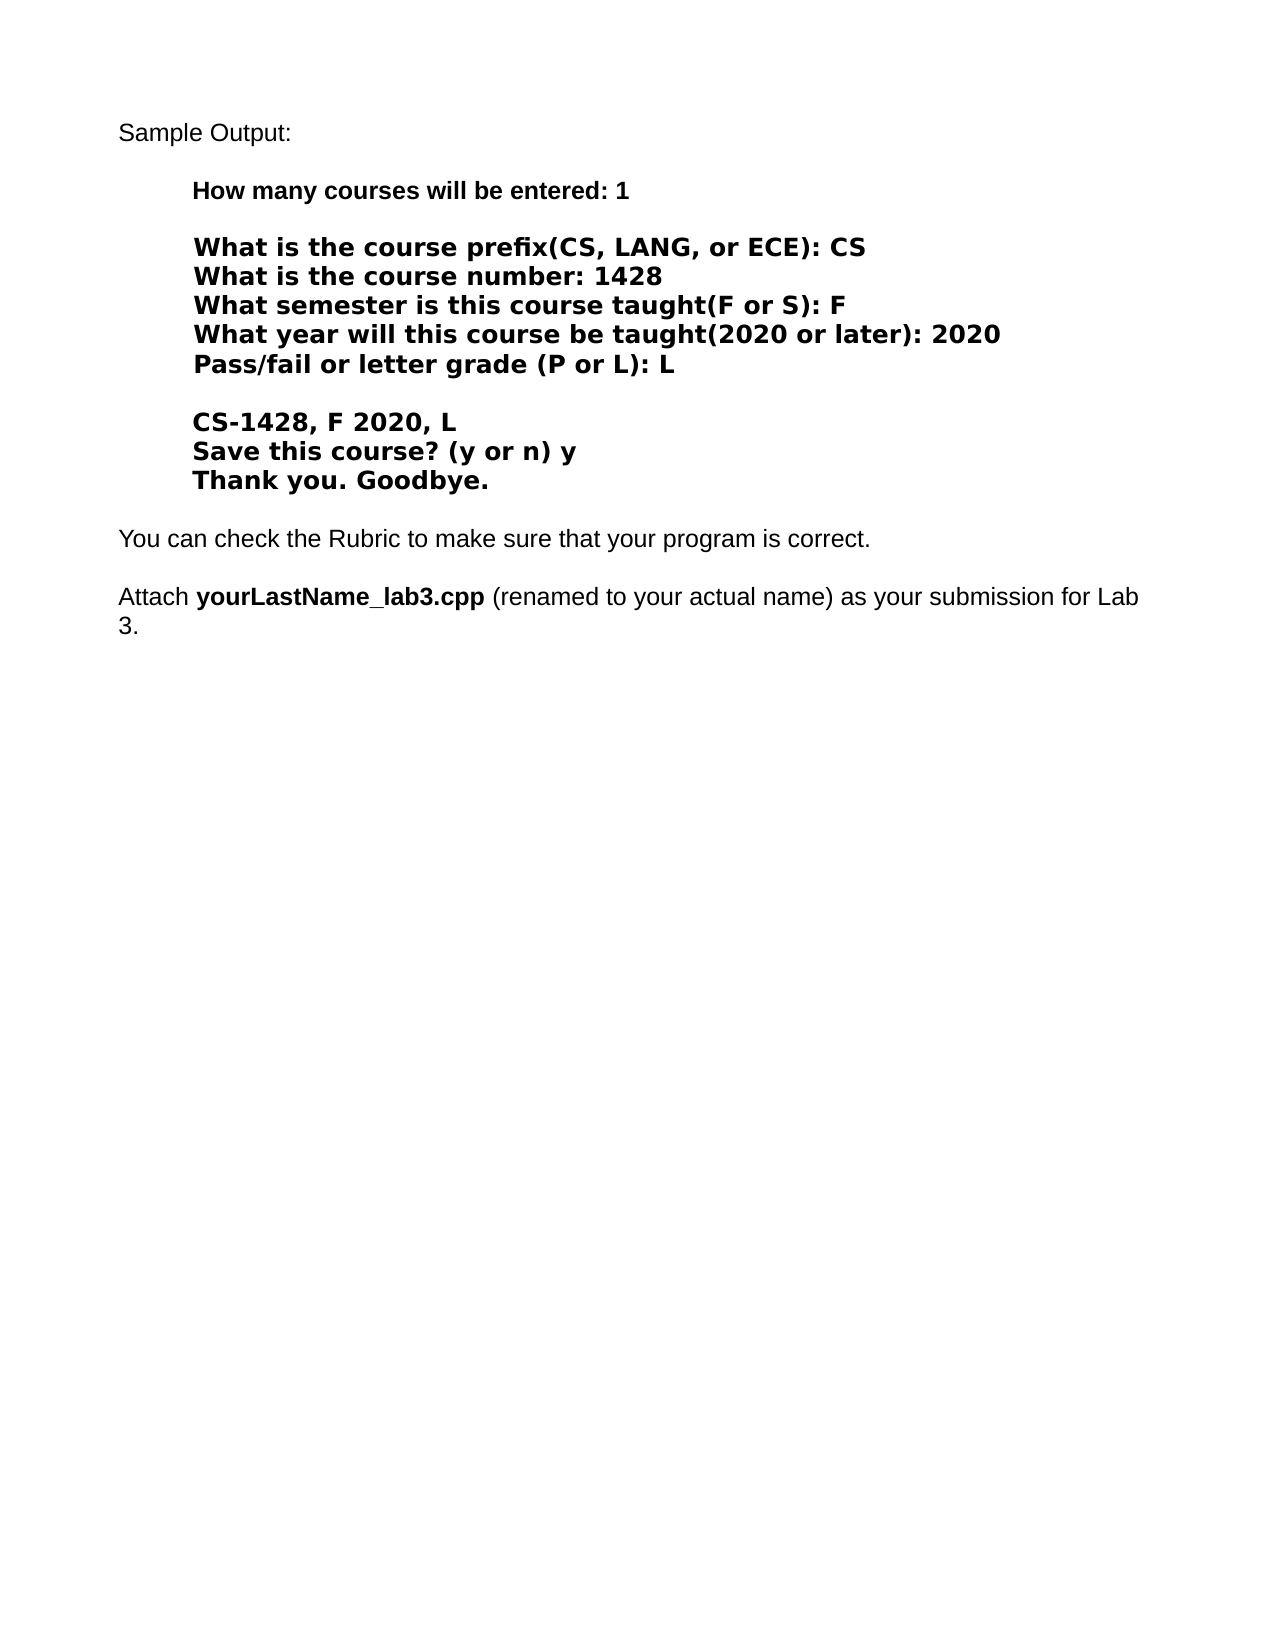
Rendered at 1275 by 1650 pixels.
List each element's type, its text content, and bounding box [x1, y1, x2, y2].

list What is the course prefix(CS, LANG, or ECE): CS [156, 233, 1157, 262]
text Thank you. Goodbye. [118, 466, 1157, 496]
text Sample Output: [118, 118, 1157, 147]
list What semester is this course taught(F or S): F [156, 291, 1157, 321]
list Pass/fail or letter grade (P or L): L [156, 350, 1157, 379]
text Attach yourLastName_lab3.cpp (renamed to your actual name) as your submission for Lab 3. [118, 582, 1157, 639]
text How many courses will be entered: 1 [118, 176, 1157, 204]
list What year will this course be taught(2020 or later): 2020 [156, 321, 1157, 350]
list What is the course number: 1428 [156, 262, 1157, 291]
text CS-1428, F 2020, L [118, 408, 1157, 437]
text You can check the Rubric to make sure that your program is correct. [118, 524, 1157, 553]
text Save this course? (y or n) y [118, 437, 1157, 466]
